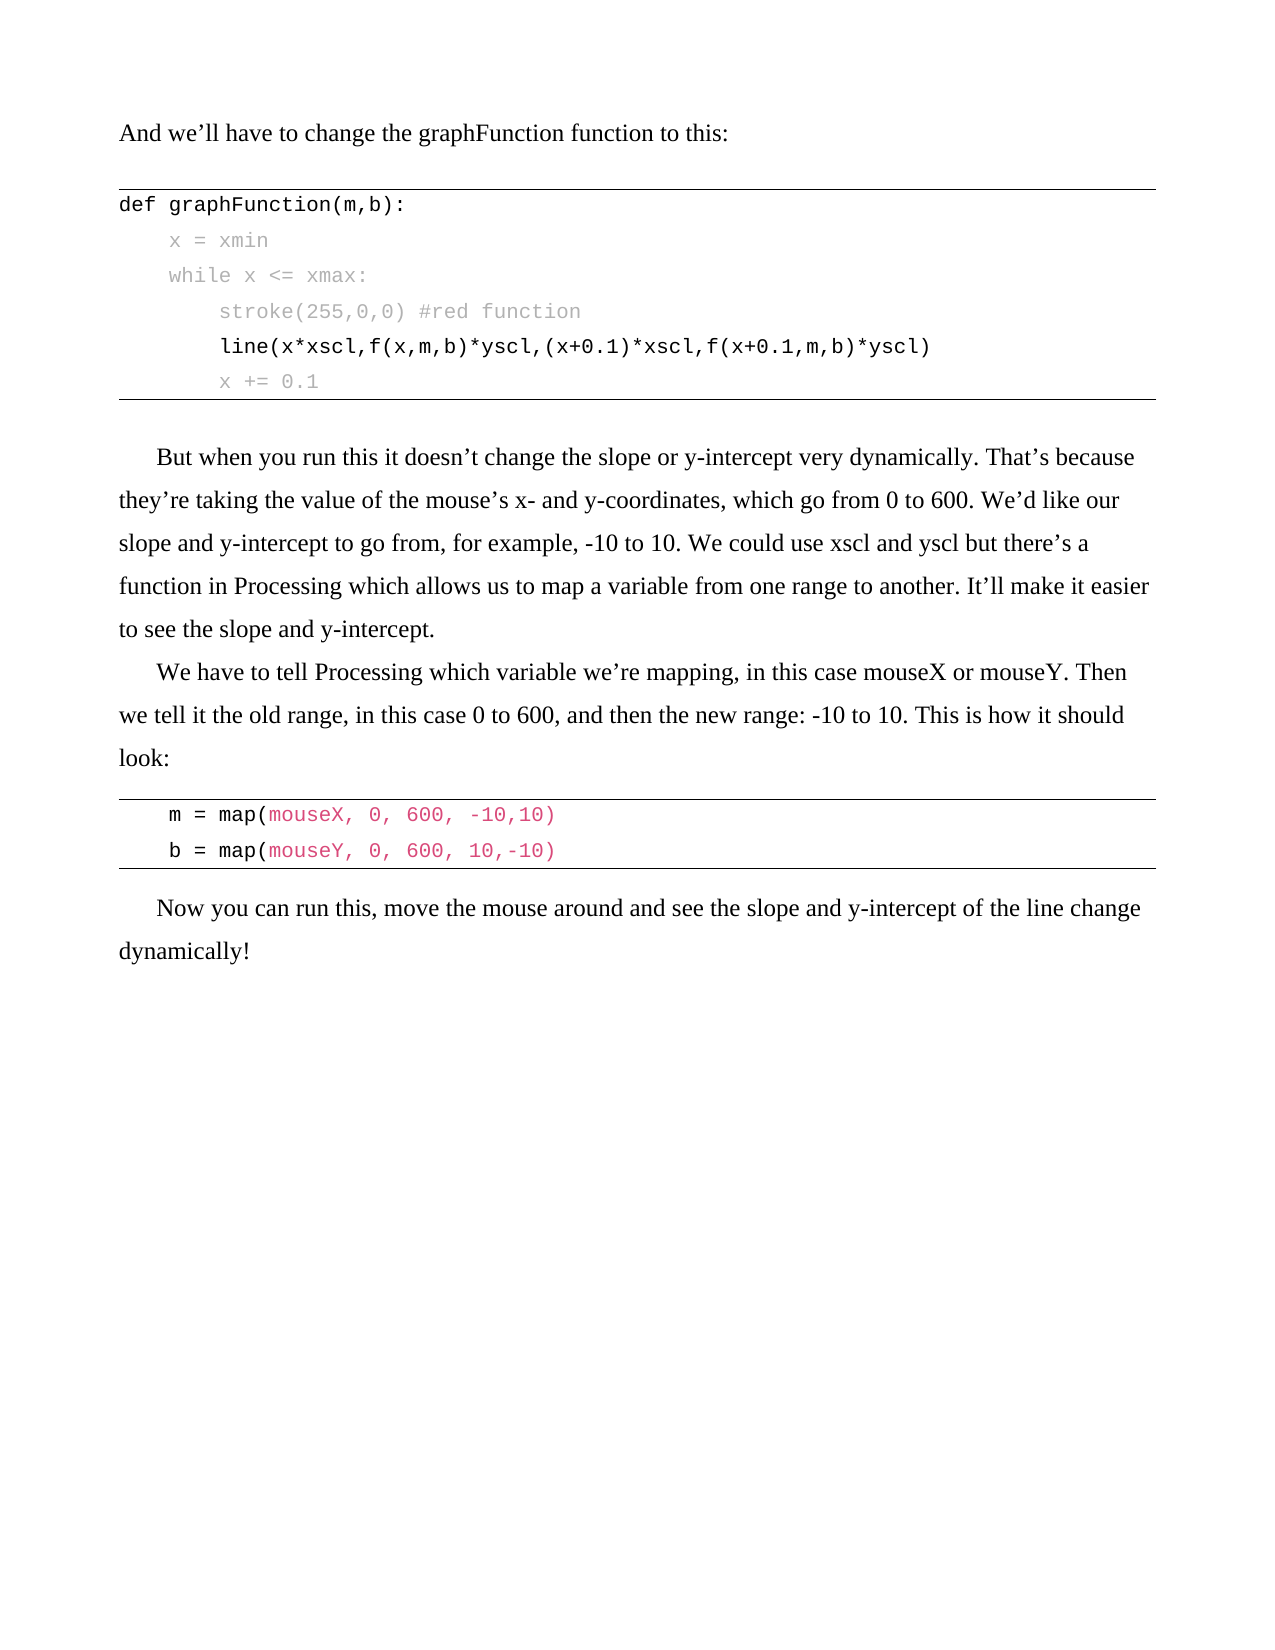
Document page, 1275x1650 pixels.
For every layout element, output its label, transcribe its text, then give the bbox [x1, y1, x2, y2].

text But when you run this it doesn’t change the slope or y-intercept very dynamically. That’s because they’re taking the value of the mouse’s x- and y-coordinates, which go from 0 to 600. We’d like our slope and y-intercept to go from, for example, -10 to 10. We could use xscl and yscl but there’s a function in Processing which allows us to map a variable from one range to another. It’ll make it easier to see the slope and y-intercept. [118, 442, 1156, 643]
text We have to tell Processing which variable we’re mapping, in this case mouseX or mouseY. Then we tell it the old range, in this case 0 to 600, and then the new range: -10 to 10. This is how it should look: [118, 657, 1156, 772]
text while x <= xmax: [118, 265, 1156, 289]
text b = map(mouseY, 0, 600, 10,-10) [118, 840, 1156, 869]
text def graphFunction(m,b): [118, 190, 1156, 218]
text stroke(255,0,0) #red function [118, 301, 1156, 324]
text m = map(mouseX, 0, 600, -10,10) [118, 800, 1156, 828]
text x = xmin [118, 230, 1156, 253]
text And we’ll have to change the graphFunction function to this: [118, 118, 1156, 147]
text Now you can run this, move the mouse around and see the slope and y-intercept of the line change dynamically! [118, 893, 1156, 965]
text x += 0.1 [118, 372, 1156, 400]
text line(x*xscl,f(x,m,b)*yscl,(x+0.1)*xscl,f(x+0.1,m,b)*yscl) [118, 336, 1156, 360]
